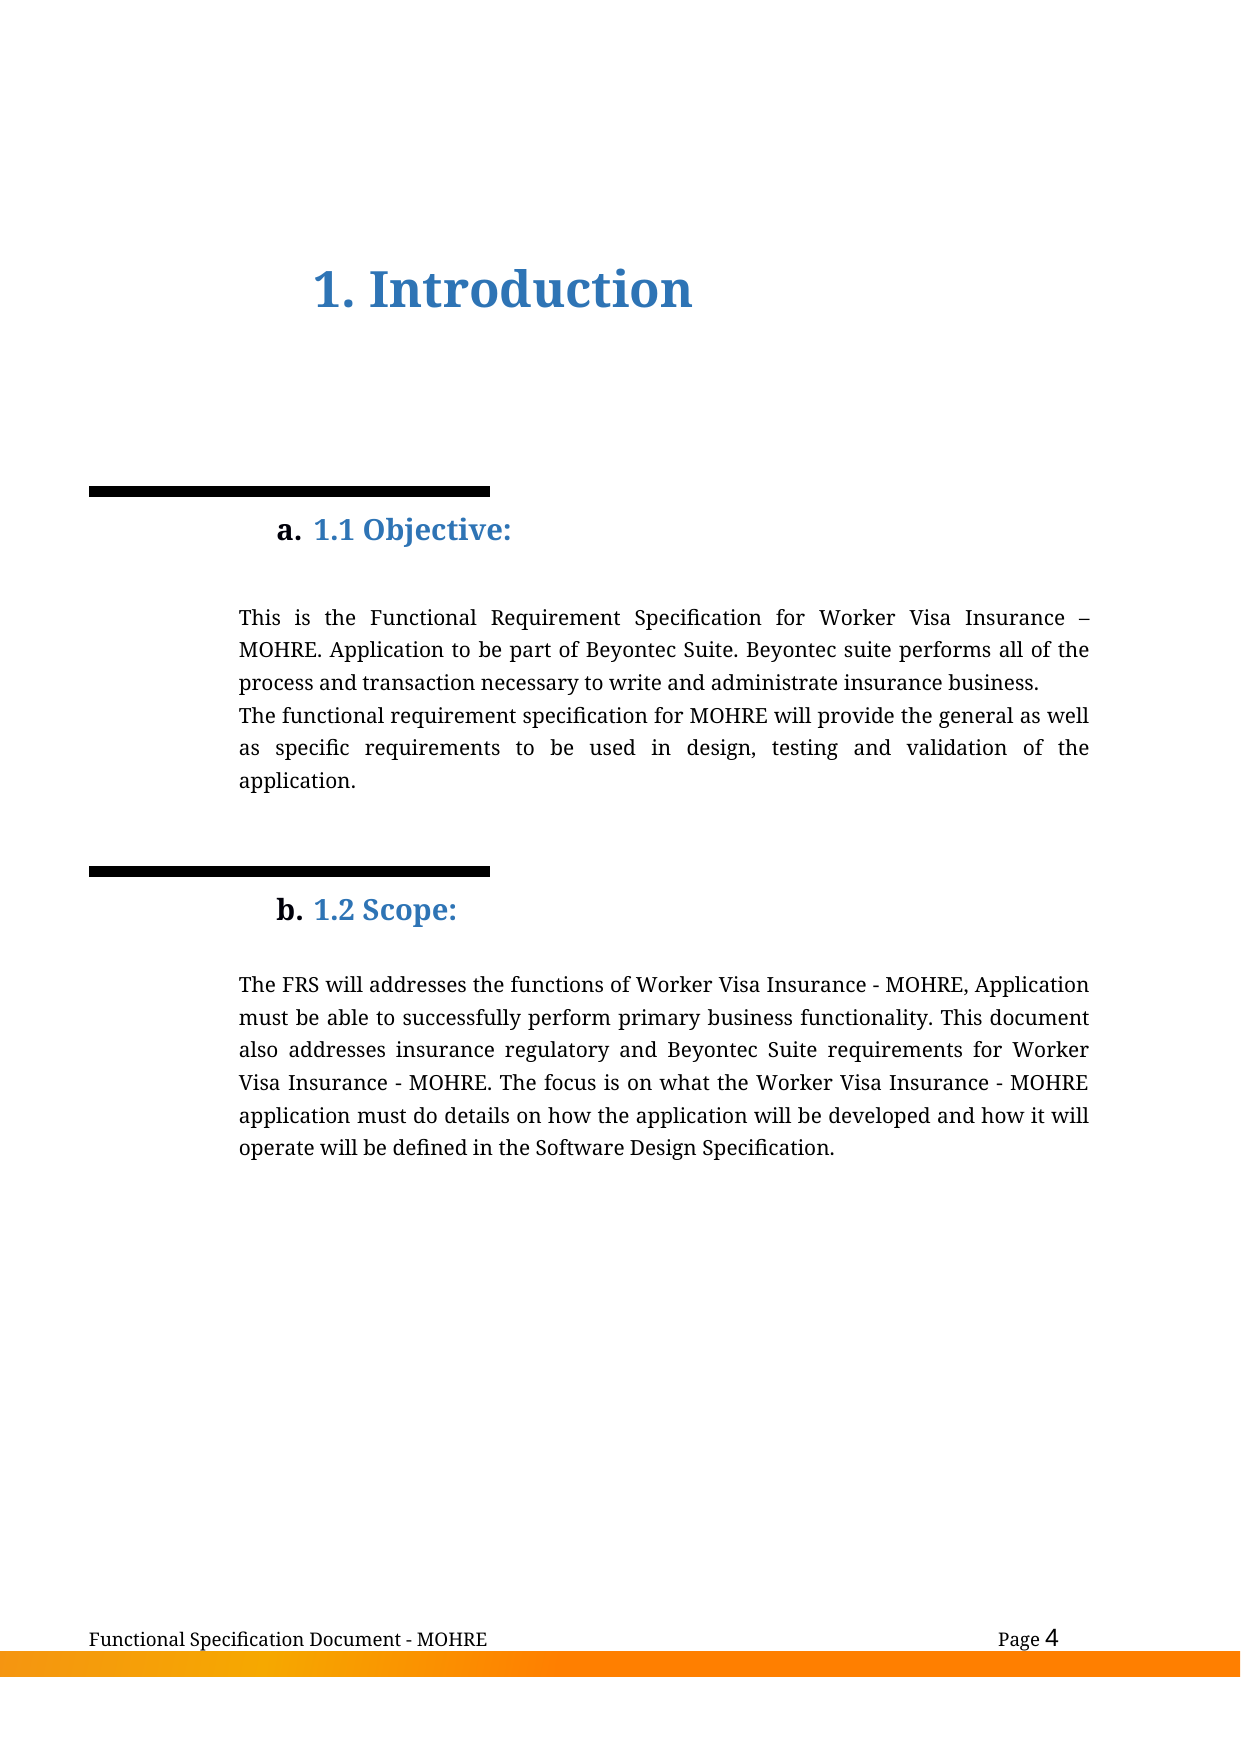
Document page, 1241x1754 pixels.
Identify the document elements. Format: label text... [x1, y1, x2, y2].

text This is the Functional Requirement Specification for Worker Visa Insurance – MOHRE. Application to be part of Beyontec Suite. Beyontec suite performs all of the process and transaction necessary to write and administrate insurance business. [239, 603, 1090, 697]
text The FRS will addresses the functions of Worker Visa Insurance - MOHRE, Application must be able to successfully perform primary business functionality. This document also addresses insurance regulatory and Beyontec Suite requirements for Worker Visa Insurance - MOHRE. The focus is on what the Worker Visa Insurance - MOHRE application must do details on how the application will be developed and how it will operate will be defined in the Software Design Specification. [239, 970, 1090, 1162]
subtitle 1.1 Objective: [276, 509, 1090, 549]
subtitle 1. Introduction [314, 254, 1090, 322]
text The functional requirement specification for MOHRE will provide the general as well as specific requirements to be used in design, testing and validation of the application. [239, 701, 1090, 794]
subtitle [120, 262, 265, 382]
subtitle 1.2 Scope: [276, 889, 1090, 929]
